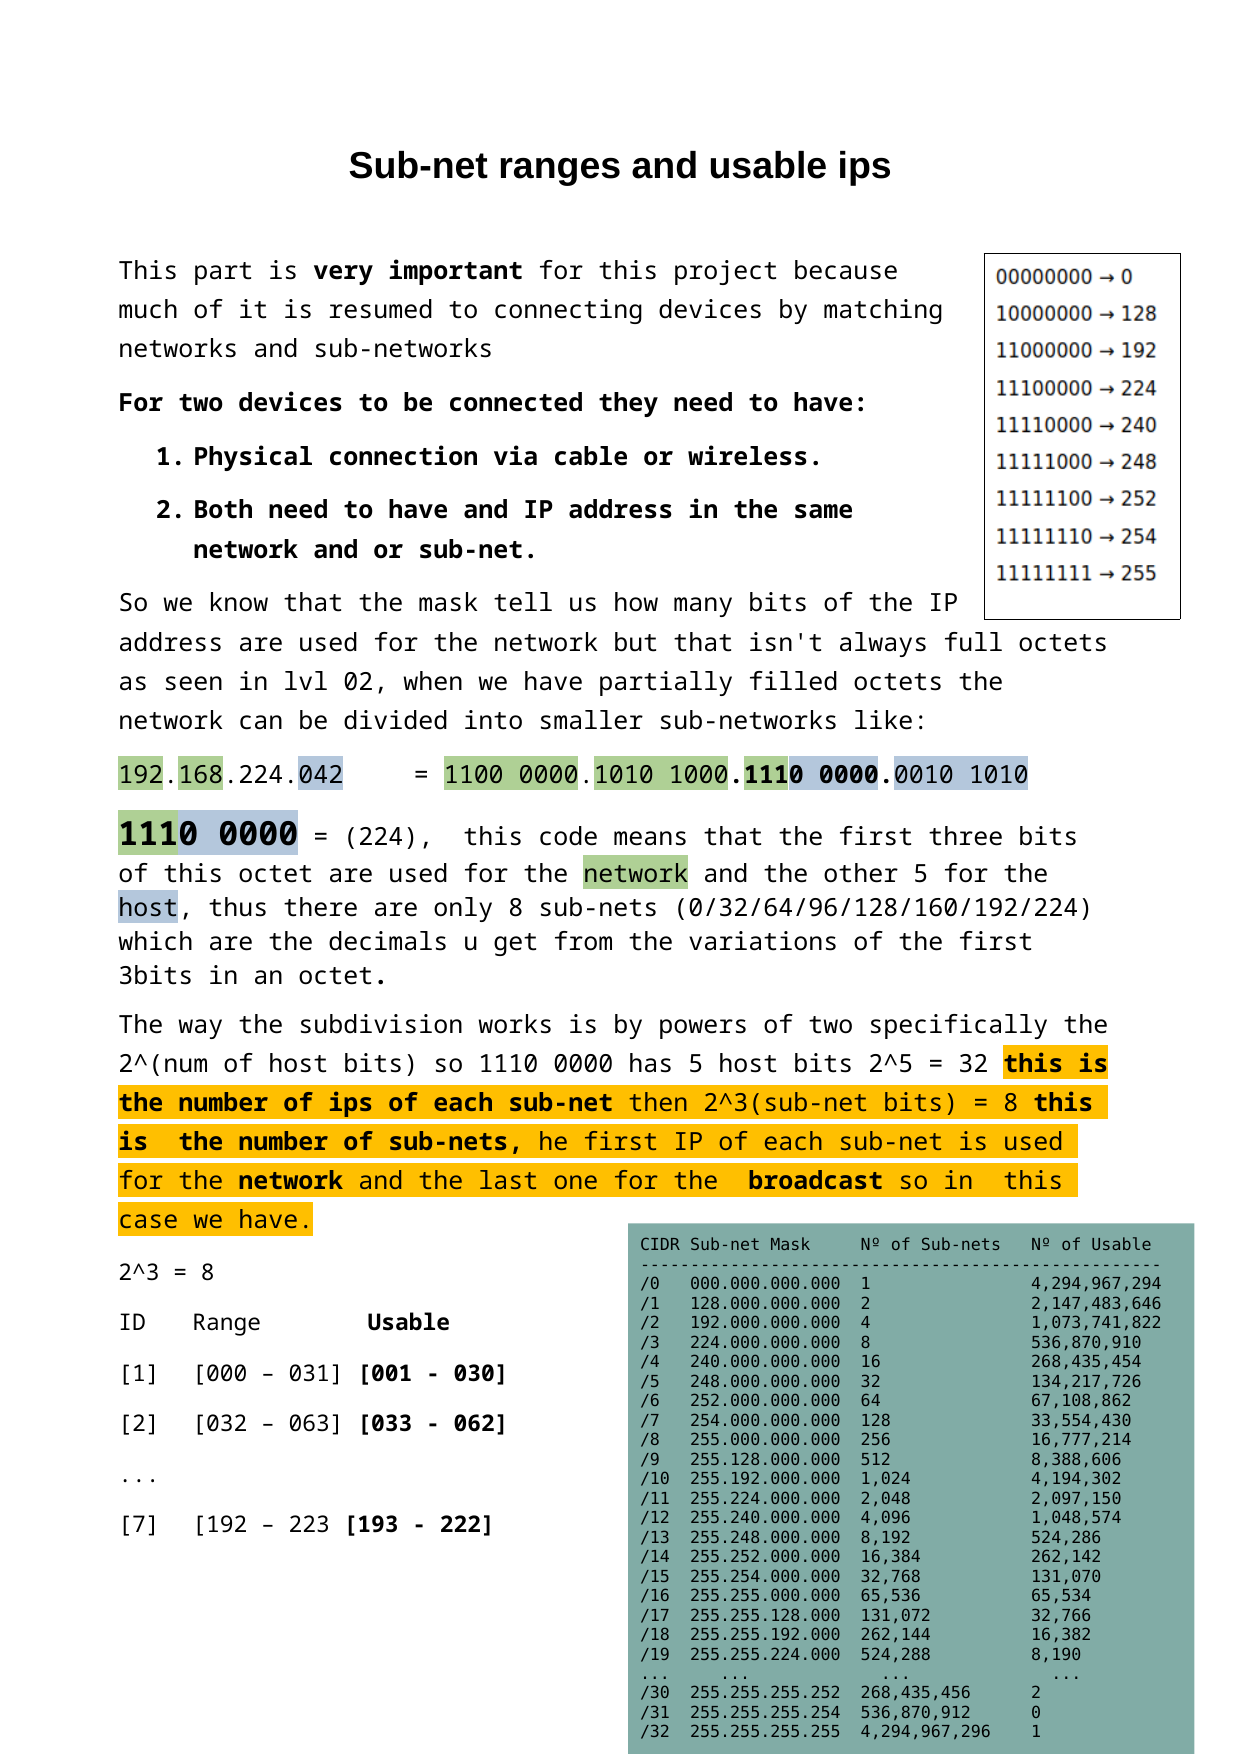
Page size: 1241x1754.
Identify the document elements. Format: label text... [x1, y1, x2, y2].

text This part is very important for this project because much of it is resumed to connecting devices by matching networks and sub-networks [118, 252, 1122, 619]
list Physical connection via cable or wireless. [156, 438, 983, 472]
text 1110 0000 = (224), this code means that the first three bits of this octet are used for the network and the other 5 for the host, thus there are only 8 sub-nets (0/32/64/96/128/160/192/224) which are the decimals u get from the variations of the first 3bits in an octet. [118, 810, 1122, 992]
text [7] [192 – 223 [193 - 222] [118, 1508, 628, 1540]
text The way the subdivision works is by powers of two specifically the 2^(num of host bits) so 1110 0000 has 5 host bits 2^5 = 32 this is the number of ips of each sub-net then 2^3(sub-net bits) = 8 this is the number of sub-nets, he first IP of each sub-net is used for the network and the last one for the broadcast so in this case we have. [118, 1006, 1122, 1236]
list Both need to have and IP address in the same network and or sub-net. [156, 492, 983, 565]
text For two devices to be connected they need to have: [118, 384, 983, 419]
text ID Range Usable [118, 1306, 628, 1338]
text 2^3 = 8 [118, 1256, 628, 1287]
text [2] [032 – 063] [033 - 062] [118, 1407, 628, 1439]
text 192.168.224.042 = 1100 0000.1010 1000.1110 0000.0010 1010 [118, 756, 1122, 790]
text [1] [000 – 031] [001 - 030] [118, 1357, 628, 1388]
text So we know that the mask tell us how many bits of the IP address are used for the network but that isn't always full octets as seen in lvl 02, when we have partially filled octets the network can be divided into smaller sub-networks like: [118, 585, 1122, 737]
picture [986, 256, 1178, 616]
text [985, 254, 1180, 619]
subtitle Sub-net ranges and usable ips [118, 143, 1122, 186]
text ... [118, 1458, 628, 1489]
